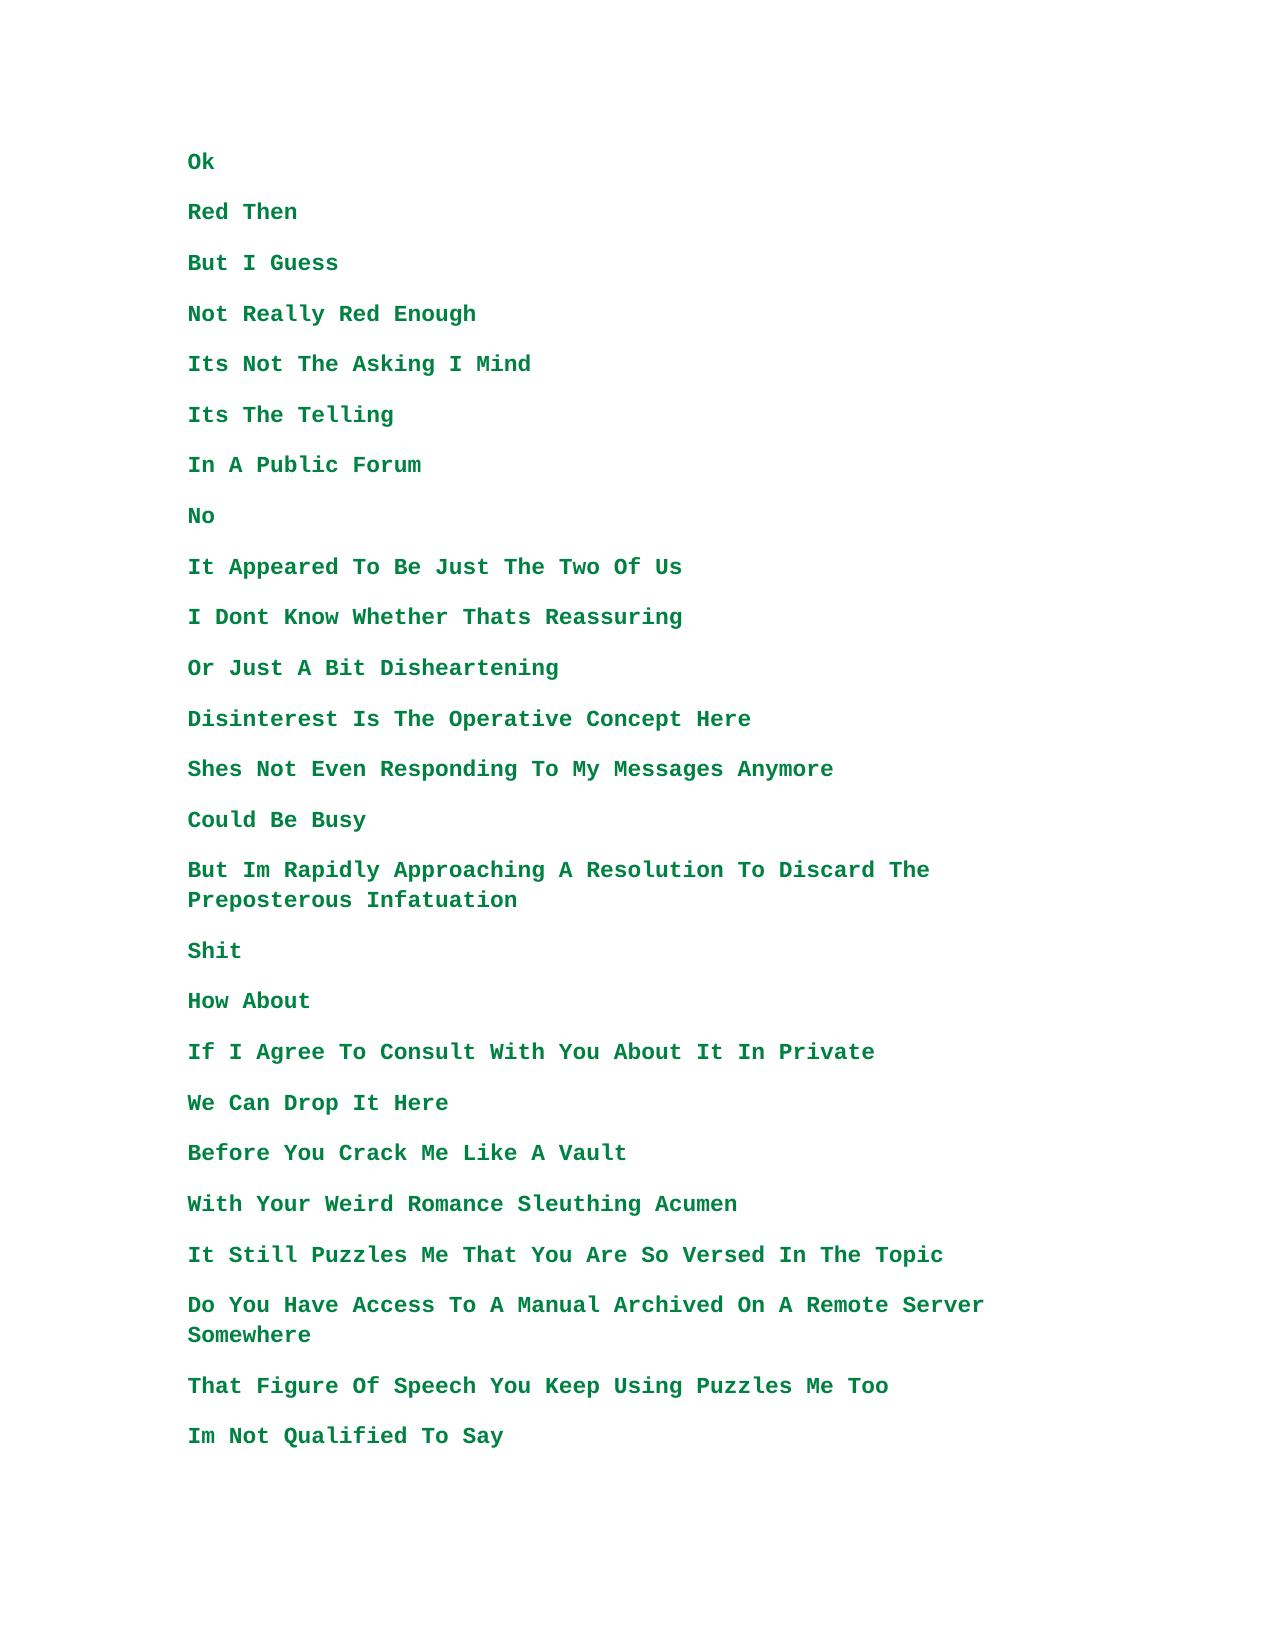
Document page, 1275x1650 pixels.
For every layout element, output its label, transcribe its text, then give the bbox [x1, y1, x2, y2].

text Im Not Qualified To Say [187, 1424, 1087, 1451]
text It Appeared To Be Just The Two Of Us [187, 555, 1087, 581]
text Shit [187, 939, 1087, 965]
text Ok [187, 150, 1087, 176]
text Not Really Red Enough [187, 302, 1087, 328]
text Its The Telling [187, 403, 1087, 429]
text Its Not The Asking I Mind [187, 352, 1087, 378]
text With Your Weird Romance Sleuthing Acumen [187, 1192, 1087, 1218]
text In A Public Forum [187, 454, 1087, 480]
text That Figure Of Speech You Keep Using Puzzles Me Too [187, 1374, 1087, 1400]
text Disinterest Is The Operative Concept Here [187, 707, 1087, 733]
text Before You Crack Me Like A Vault [187, 1142, 1087, 1168]
text How About [187, 990, 1087, 1016]
text But I Guess [187, 251, 1087, 277]
text Do You Have Access To A Manual Archived On A Remote Server Somewhere [187, 1293, 1087, 1349]
text But Im Rapidly Approaching A Resolution To Discard The Preposterous Infatuation [187, 859, 1087, 914]
text Could Be Busy [187, 808, 1087, 834]
text Shes Not Even Responding To My Messages Anymore [187, 757, 1087, 783]
text Red Then [187, 201, 1087, 227]
text I Dont Know Whether Thats Reassuring [187, 606, 1087, 632]
text We Can Drop It Here [187, 1091, 1087, 1117]
text No [187, 504, 1087, 530]
text It Still Puzzles Me That You Are So Versed In The Topic [187, 1243, 1087, 1269]
text Or Just A Bit Disheartening [187, 656, 1087, 682]
text If I Agree To Consult With You About It In Private [187, 1040, 1087, 1066]
